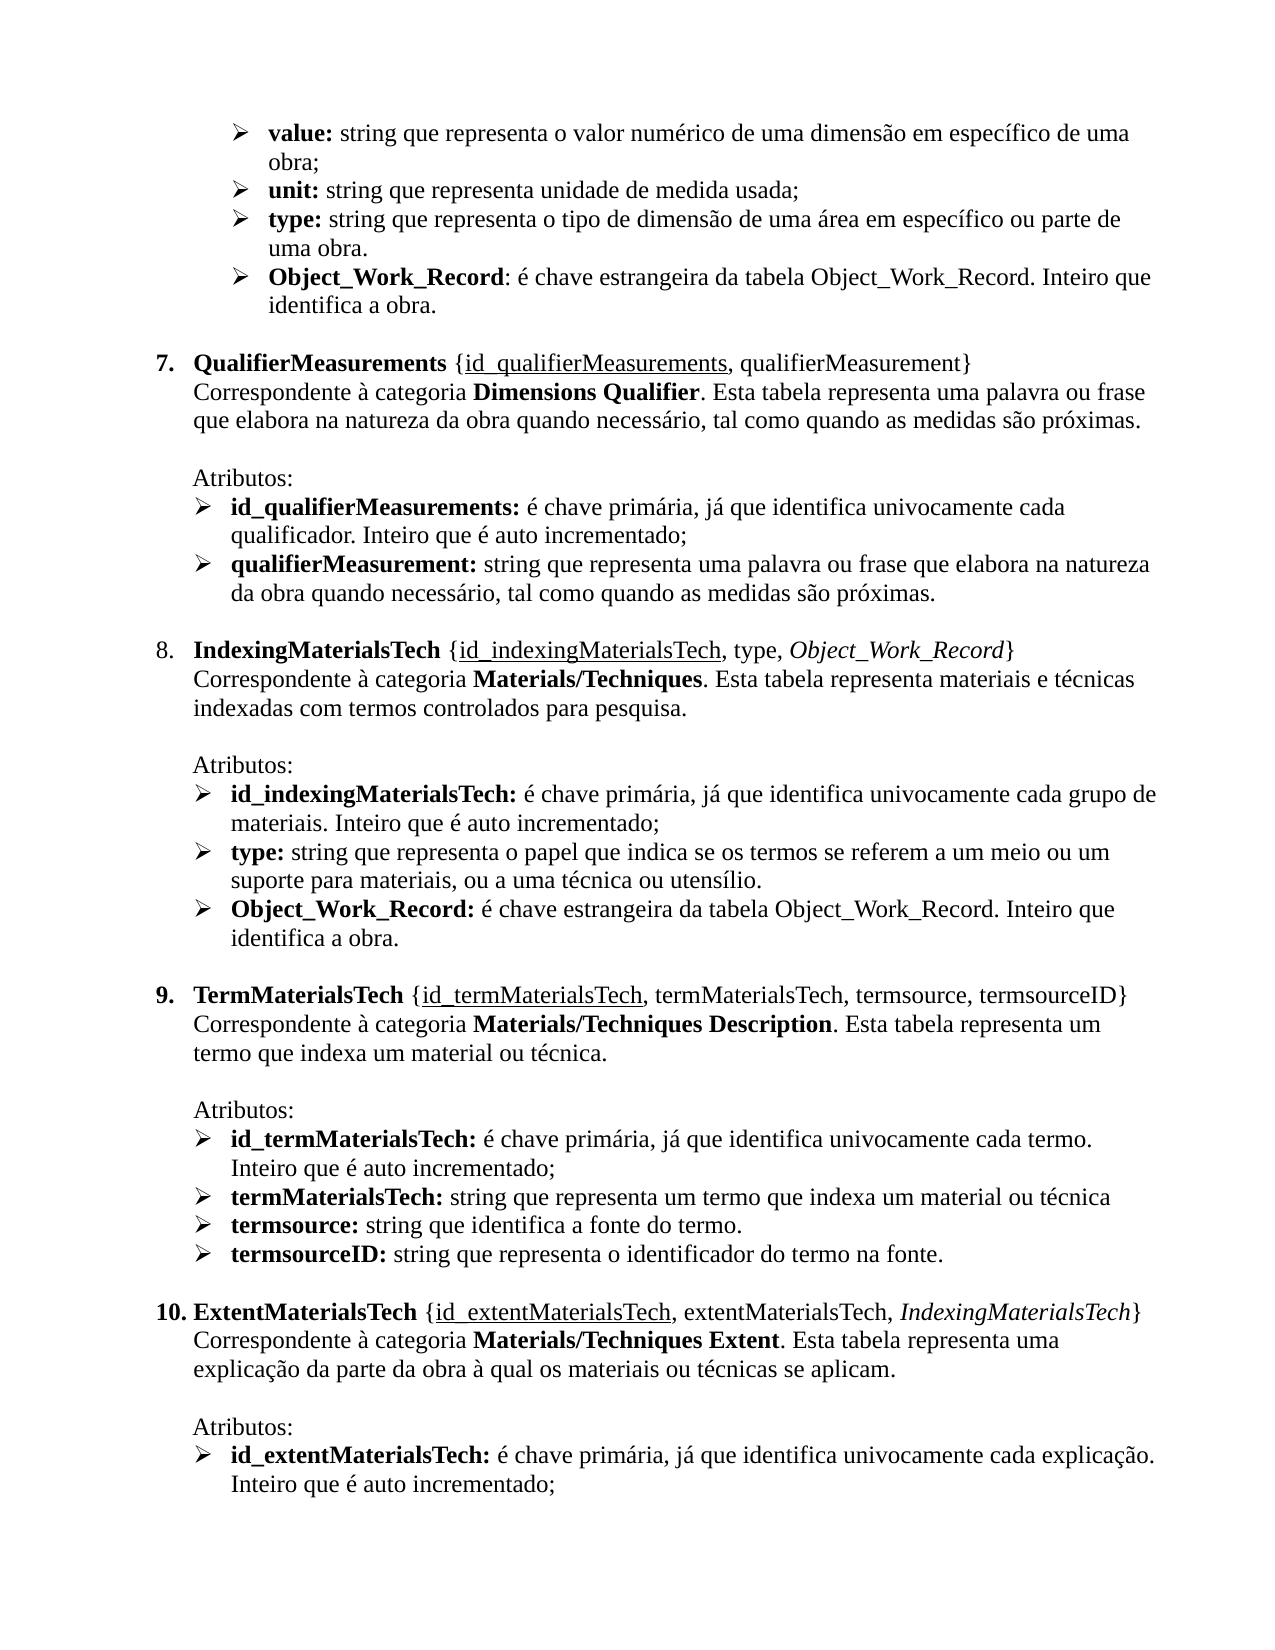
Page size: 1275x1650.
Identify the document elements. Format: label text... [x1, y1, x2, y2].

list id_extentMaterialsTech: é chave primária, já que identifica univocamente cada explicação. Inteiro que é auto incrementado; [193, 1441, 1157, 1498]
list unit: string que representa unidade de medida usada; [231, 176, 1157, 204]
list type: string que representa o tipo de dimensão de uma área em específico ou parte de uma obra. [231, 204, 1157, 262]
list termsourceID: string que representa o identificador do termo na fonte. [193, 1239, 1157, 1268]
list Object_Work_Record: é chave estrangeira da tabela Object_Work_Record. Inteiro que identifica a obra. [231, 262, 1157, 319]
text Atributos: [118, 751, 1157, 779]
list ExtentMaterialsTech {id_extentMaterialsTech, extentMaterialsTech, IndexingMaterialsTech} [156, 1297, 1157, 1326]
list Correspondente à categoria Materials/Techniques Extent. Esta tabela representa uma explicação da parte da obra à qual os materiais ou técnicas se aplicam. [156, 1326, 1157, 1383]
list termsource: string que identifica a fonte do termo. [193, 1211, 1157, 1239]
list Object_Work_Record: é chave estrangeira da tabela Object_Work_Record. Inteiro que identifica a obra. [193, 894, 1157, 952]
text Atributos: [118, 463, 1157, 492]
list id_indexingMaterialsTech: é chave primária, já que identifica univocamente cada grupo de materiais. Inteiro que é auto incrementado; [193, 779, 1157, 837]
text Atributos: [118, 1412, 1157, 1441]
list Correspondente à categoria Dimensions Qualifier. Esta tabela representa uma palavra ou frase que elabora na natureza da obra quando necessário, tal como quando as medidas são próximas. [156, 377, 1157, 434]
list id_termMaterialsTech: é chave primária, já que identifica univocamente cada termo. Inteiro que é auto incrementado; [193, 1124, 1157, 1182]
list QualifierMeasurements {id_qualifierMeasurements, qualifierMeasurement} [156, 348, 1157, 377]
list Atributos: [156, 1096, 1157, 1124]
list value: string que representa o valor numérico de uma dimensão em específico de uma obra; [231, 118, 1157, 176]
list qualifierMeasurement: string que representa uma palavra ou frase que elabora na natureza da obra quando necessário, tal como quando as medidas são próximas. [193, 549, 1157, 607]
list type: string que representa o papel que indica se os termos se referem a um meio ou um suporte para materiais, ou a uma técnica ou utensílio. [193, 837, 1157, 894]
list Correspondente à categoria Materials/Techniques. Esta tabela representa materiais e técnicas indexadas com termos controlados para pesquisa. [156, 664, 1157, 722]
list termMaterialsTech: string que representa um termo que indexa um material ou técnica [193, 1182, 1157, 1211]
list IndexingMaterialsTech {id_indexingMaterialsTech, type, Object_Work_Record} [156, 636, 1157, 664]
list id_qualifierMeasurements: é chave primária, já que identifica univocamente cada qualificador. Inteiro que é auto incrementado; [193, 492, 1157, 549]
list TermMaterialsTech {id_termMaterialsTech, termMaterialsTech, termsource, termsourceID} [156, 981, 1157, 1009]
list Correspondente à categoria Materials/Techniques Description. Esta tabela representa um termo que indexa um material ou técnica. [156, 1009, 1157, 1067]
